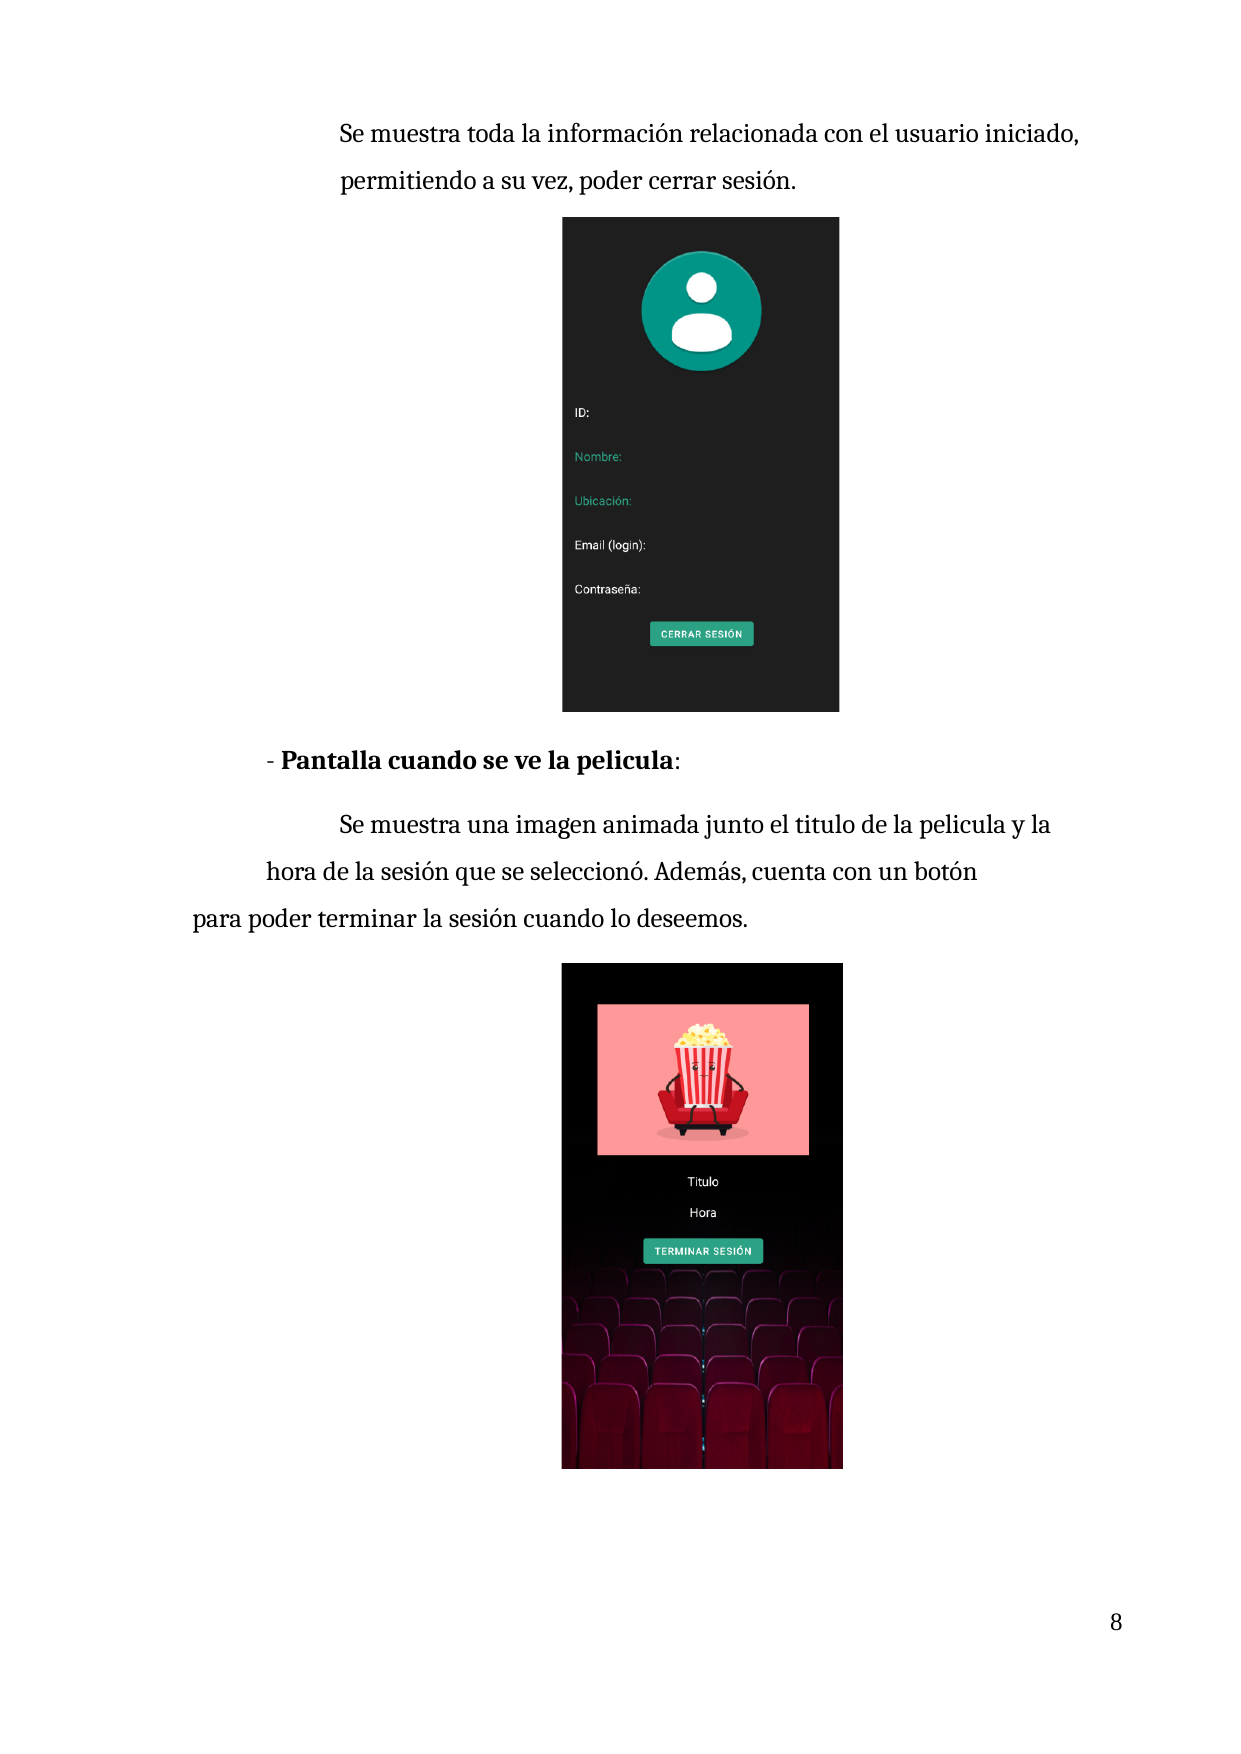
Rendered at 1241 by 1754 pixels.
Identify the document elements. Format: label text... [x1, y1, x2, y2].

text - Pantalla cuando se ve la pelicula: [117, 745, 1122, 776]
text Se muestra toda la información relacionada con el usuario iniciado, permitiendo a su vez, poder cerrar sesión. [117, 118, 1122, 196]
picture [562, 217, 840, 712]
text Se muestra una imagen animada junto el titulo de la pelicula y la hora de la sesión que se seleccionó. Además, cuenta con un botón para poder terminar la sesión cuando lo deseemos. [117, 809, 1122, 934]
picture [561, 963, 843, 1469]
